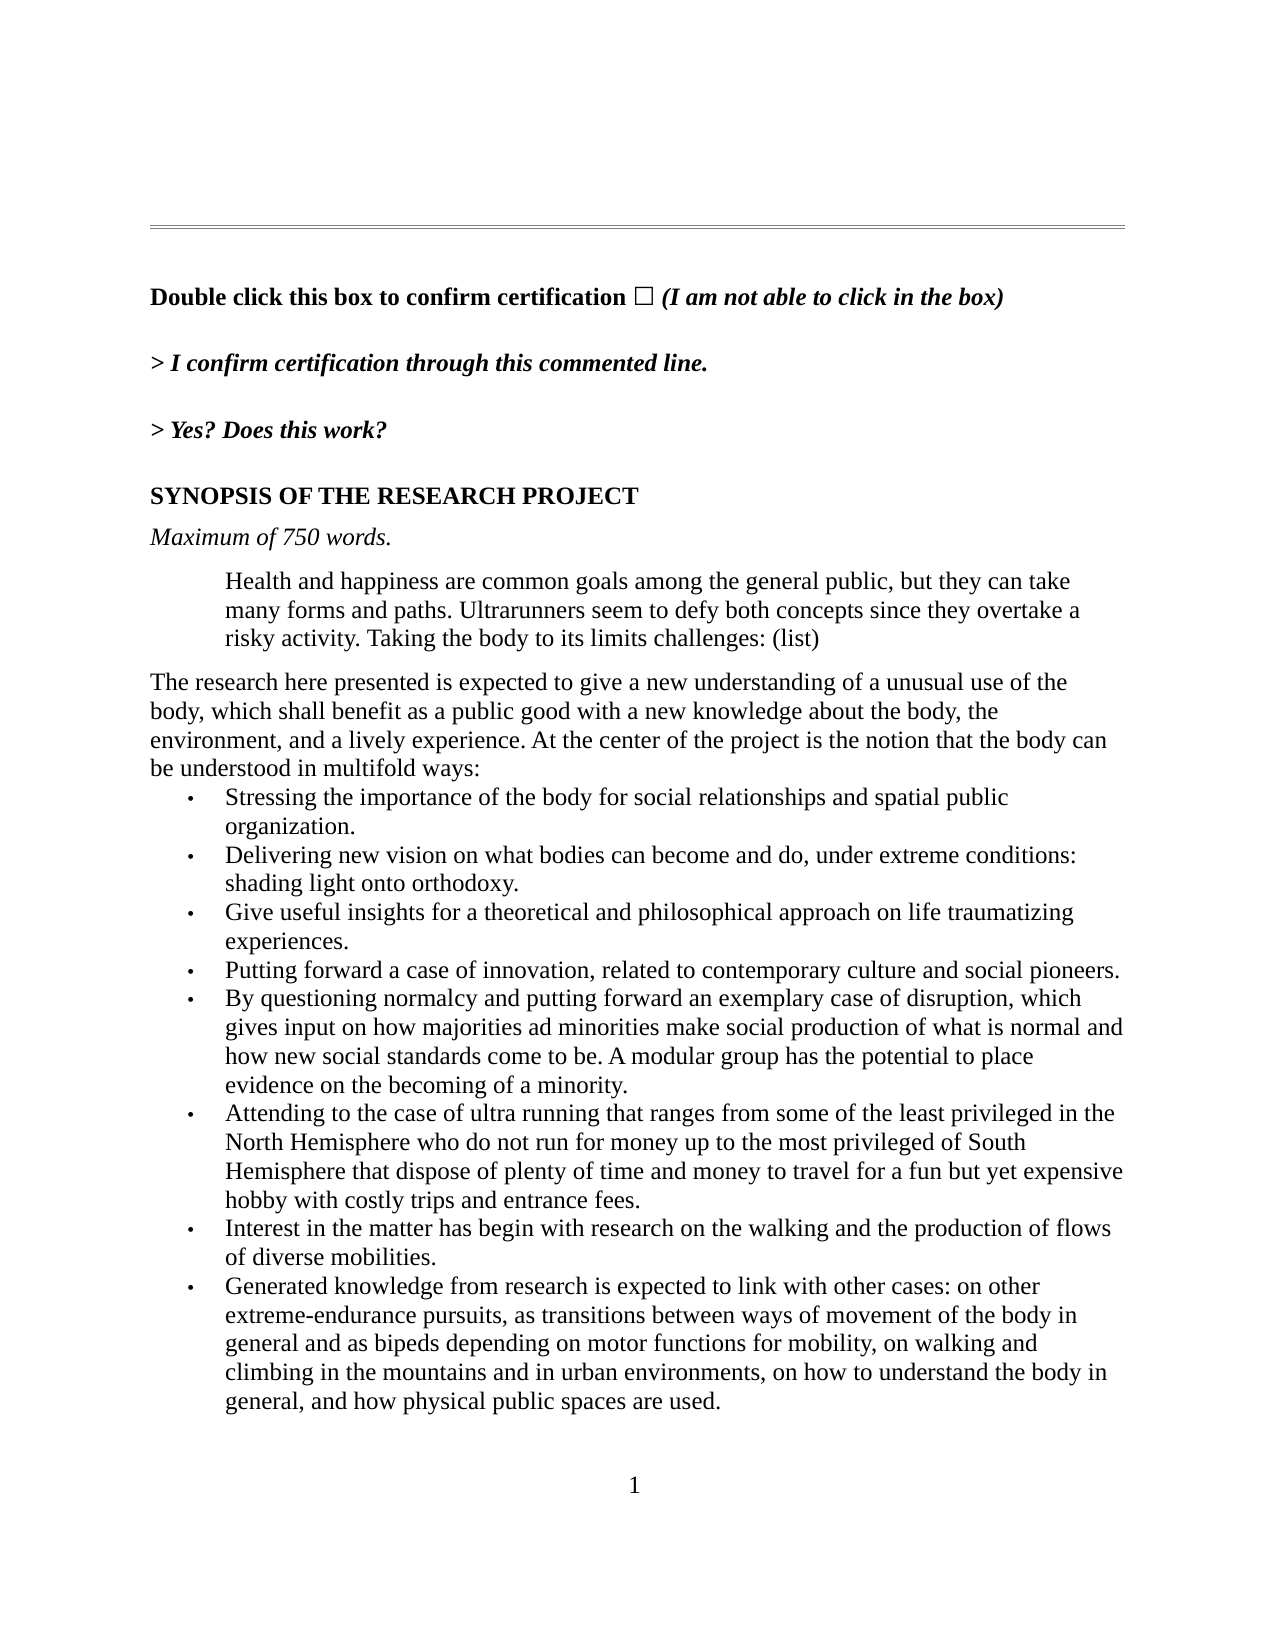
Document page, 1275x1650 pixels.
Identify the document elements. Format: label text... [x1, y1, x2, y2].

subtitle > I confirm certification through this commented line. [150, 348, 1125, 377]
text The research here presented is expected to give a new understanding of a unusual use of the body, which shall benefit as a public good with a new knowledge about the body, the environment, and a lively experience. At the center of the project is the notion that the body can be understood in multifold ways: [150, 667, 1125, 782]
list By questioning normalcy and putting forward an exemplary case of disruption, which gives input on how majorities ad minorities make social production of what is normal and how new social standards come to be. A modular group has the potential to place evidence on the becoming of a minority. [187, 983, 1125, 1098]
subtitle SYNOPSIS OF THE RESEARCH PROJECT [150, 481, 1125, 510]
text Health and happiness are common goals among the general public, but they can take many forms and paths. Ultrarunners seem to defy both concepts since they overtake a risky activity. Taking the body to its limits challenges: (list) [225, 566, 1125, 652]
list Interest in the matter has begin with research on the walking and the production of flows of diverse mobilities. [187, 1213, 1125, 1271]
subtitle Double click this box to confirm certification ☐ (I am not able to click in the box) [150, 282, 1125, 311]
list Stressing the importance of the body for social relationships and spatial public organization. [187, 782, 1125, 840]
list Putting forward a case of innovation, related to contemporary culture and social pioneers. [187, 955, 1125, 983]
list Give useful insights for a theoretical and philosophical approach on life traumatizing experiences. [187, 897, 1125, 955]
subtitle > Yes? Does this work? [150, 415, 1125, 443]
list Generated knowledge from research is expected to link with other cases: on other extreme-endurance pursuits, as transitions between ways of movement of the body in general and as bipeds depending on motor functions for mobility, on walking and climbing in the mountains and in urban environments, on how to understand the body in general, and how physical public spaces are used. [187, 1271, 1125, 1415]
list Attending to the case of ultra running that ranges from some of the least privileged in the North Hemisphere who do not run for money up to the most privileged of South Hemisphere that dispose of plenty of time and money to travel for a fun but yet expensive hobby with costly trips and entrance fees. [187, 1098, 1125, 1213]
text Maximum of 750 words. [150, 522, 1125, 551]
list Delivering new vision on what bodies can become and do, under extreme conditions: shading light onto orthodoxy. [187, 840, 1125, 897]
